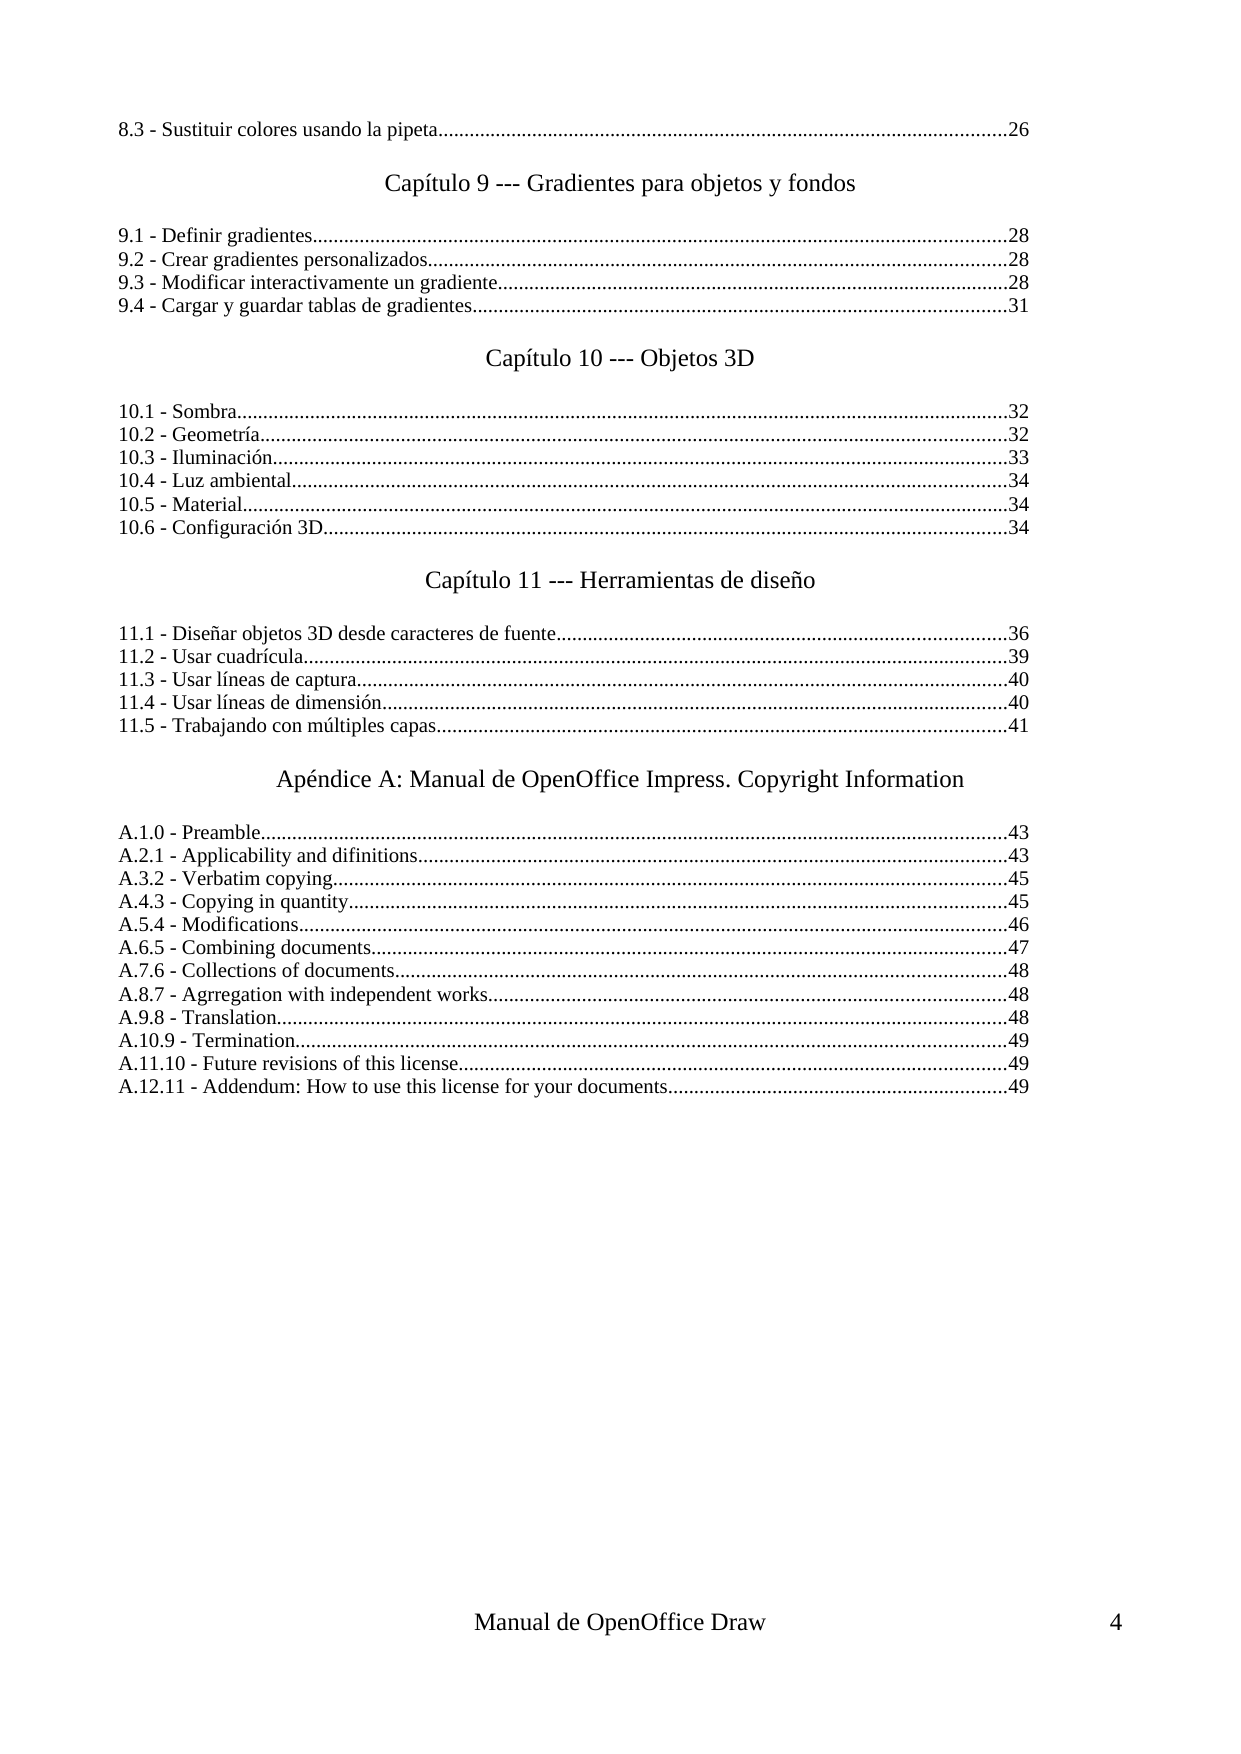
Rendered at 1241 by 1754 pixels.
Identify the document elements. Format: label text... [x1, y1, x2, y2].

text 10.5 - Material 34 [118, 492, 1122, 516]
text 10.6 - Configuración 3D 34 [118, 516, 1122, 539]
text 10.1 - Sombra 32 [118, 400, 1122, 423]
text 10.3 - Iluminación 33 [118, 446, 1122, 469]
text 11.1 - Diseñar objetos 3D desde caracteres de fuente 36 [118, 622, 1122, 645]
text A.10.9 - Termination 49 [118, 1029, 1122, 1052]
text A.2.1 - Applicability and difinitions 43 [118, 844, 1122, 867]
text 9.1 - Definir gradientes 28 [118, 224, 1122, 247]
text 11.2 - Usar cuadrícula 39 [118, 645, 1122, 668]
text 11.5 - Trabajando con múltiples capas 41 [118, 714, 1122, 737]
text A.3.2 - Verbatim copying 45 [118, 867, 1122, 890]
text A.6.5 - Combining documents 47 [118, 936, 1122, 959]
text Apéndice A: Manual de OpenOffice Impress. Copyright Information [118, 765, 1122, 793]
text A.9.8 - Translation 48 [118, 1006, 1122, 1029]
text Capítulo 11 --- Herramientas de diseño [118, 566, 1122, 594]
text 10.4 - Luz ambiental 34 [118, 469, 1122, 492]
text 11.4 - Usar líneas de dimensión 40 [118, 691, 1122, 714]
text A.1.0 - Preamble 43 [118, 821, 1122, 844]
text 11.3 - Usar líneas de captura 40 [118, 668, 1122, 691]
text A.11.10 - Future revisions of this license 49 [118, 1052, 1122, 1075]
text A.7.6 - Collections of documents 48 [118, 959, 1122, 982]
text 9.3 - Modificar interactivamente un gradiente 28 [118, 271, 1122, 294]
text A.12.11 - Addendum: How to use this license for your documents 49 [118, 1075, 1122, 1098]
text A.8.7 - Agrregation with independent works 48 [118, 982, 1122, 1006]
text 10.2 - Geometría 32 [118, 423, 1122, 446]
text Capítulo 9 --- Gradientes para objetos y fondos [118, 169, 1122, 197]
text A.5.4 - Modifications 46 [118, 913, 1122, 936]
text 9.2 - Crear gradientes personalizados 28 [118, 247, 1122, 271]
text A.4.3 - Copying in quantity 45 [118, 890, 1122, 913]
text 9.4 - Cargar y guardar tablas de gradientes 31 [118, 294, 1122, 317]
text 8.3 - Sustituir colores usando la pipeta 26 [118, 118, 1122, 141]
text Capítulo 10 --- Objetos 3D [118, 344, 1122, 372]
